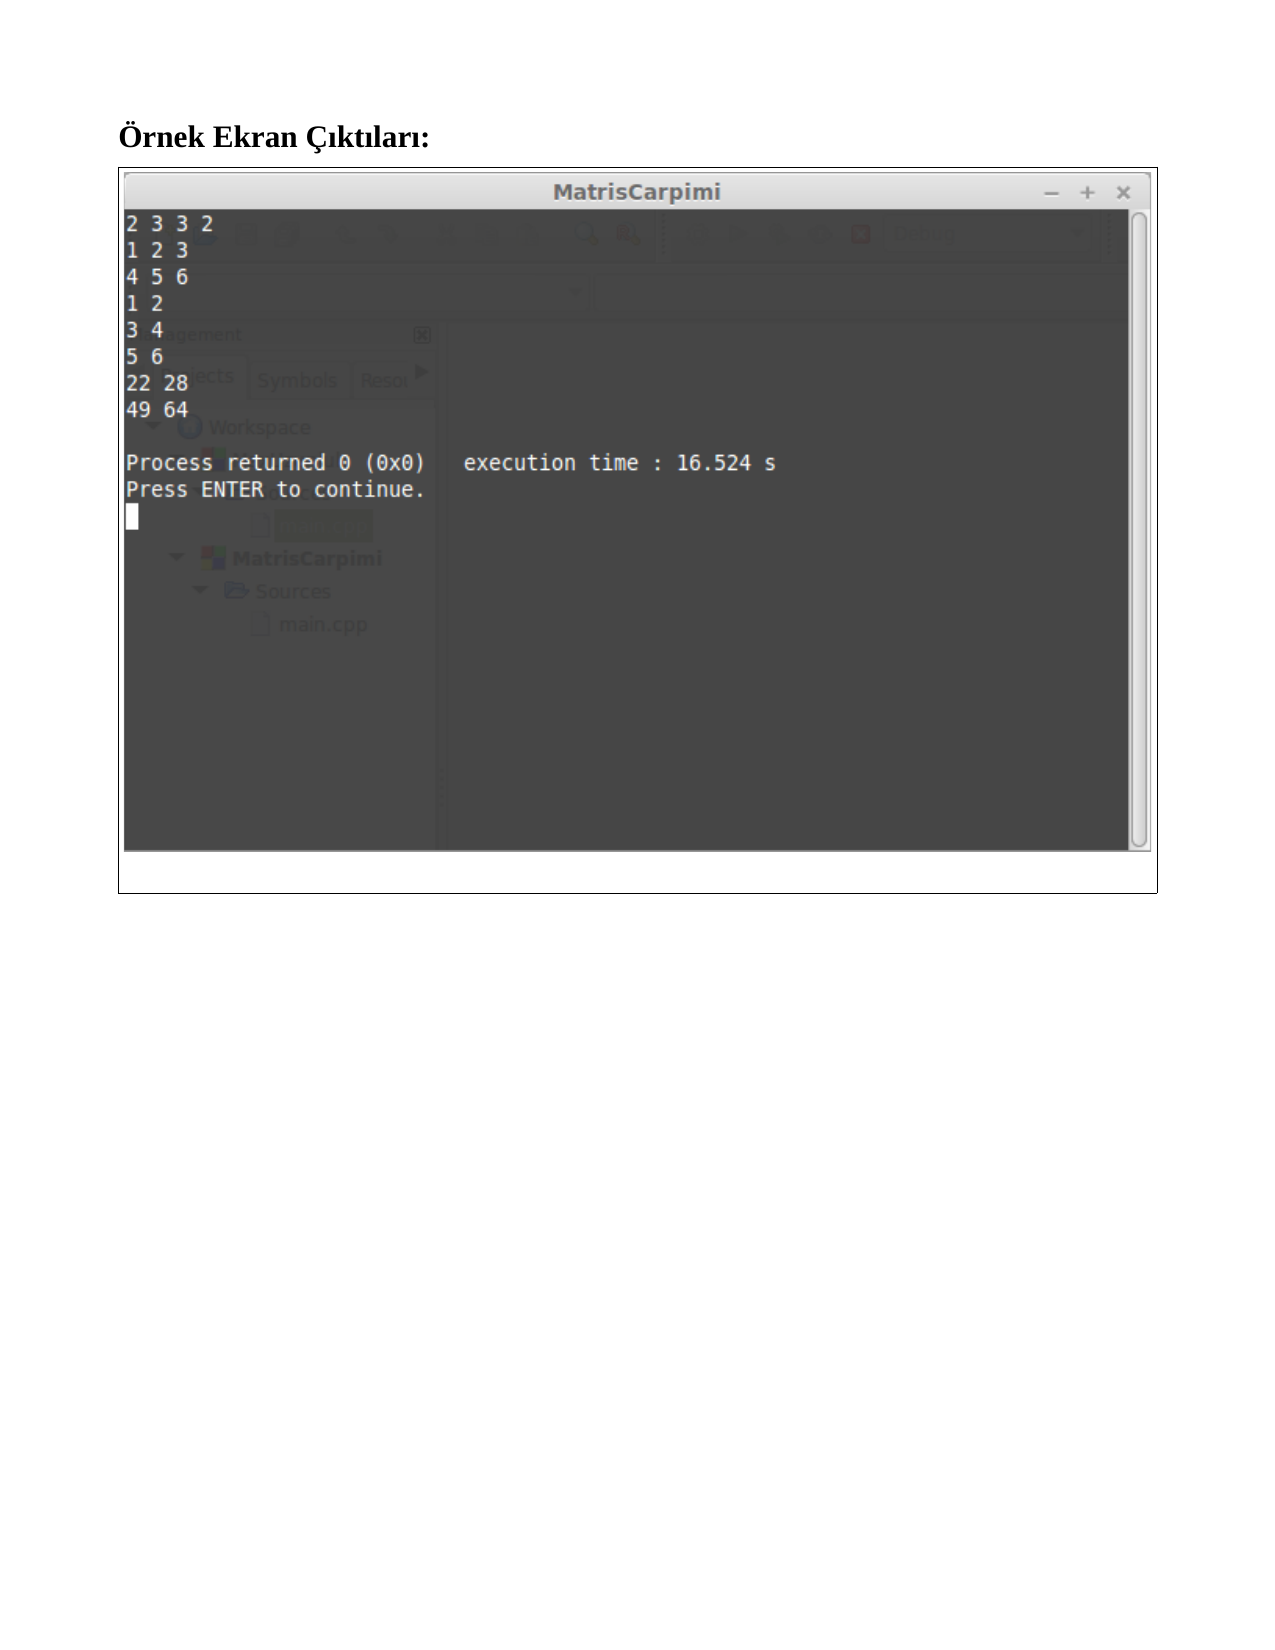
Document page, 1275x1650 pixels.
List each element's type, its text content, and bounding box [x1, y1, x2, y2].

text Örnek Ekran Çıktıları: [118, 118, 1157, 154]
picture [123, 172, 1152, 852]
table_header [119, 168, 1157, 172]
table_header [119, 173, 1157, 893]
